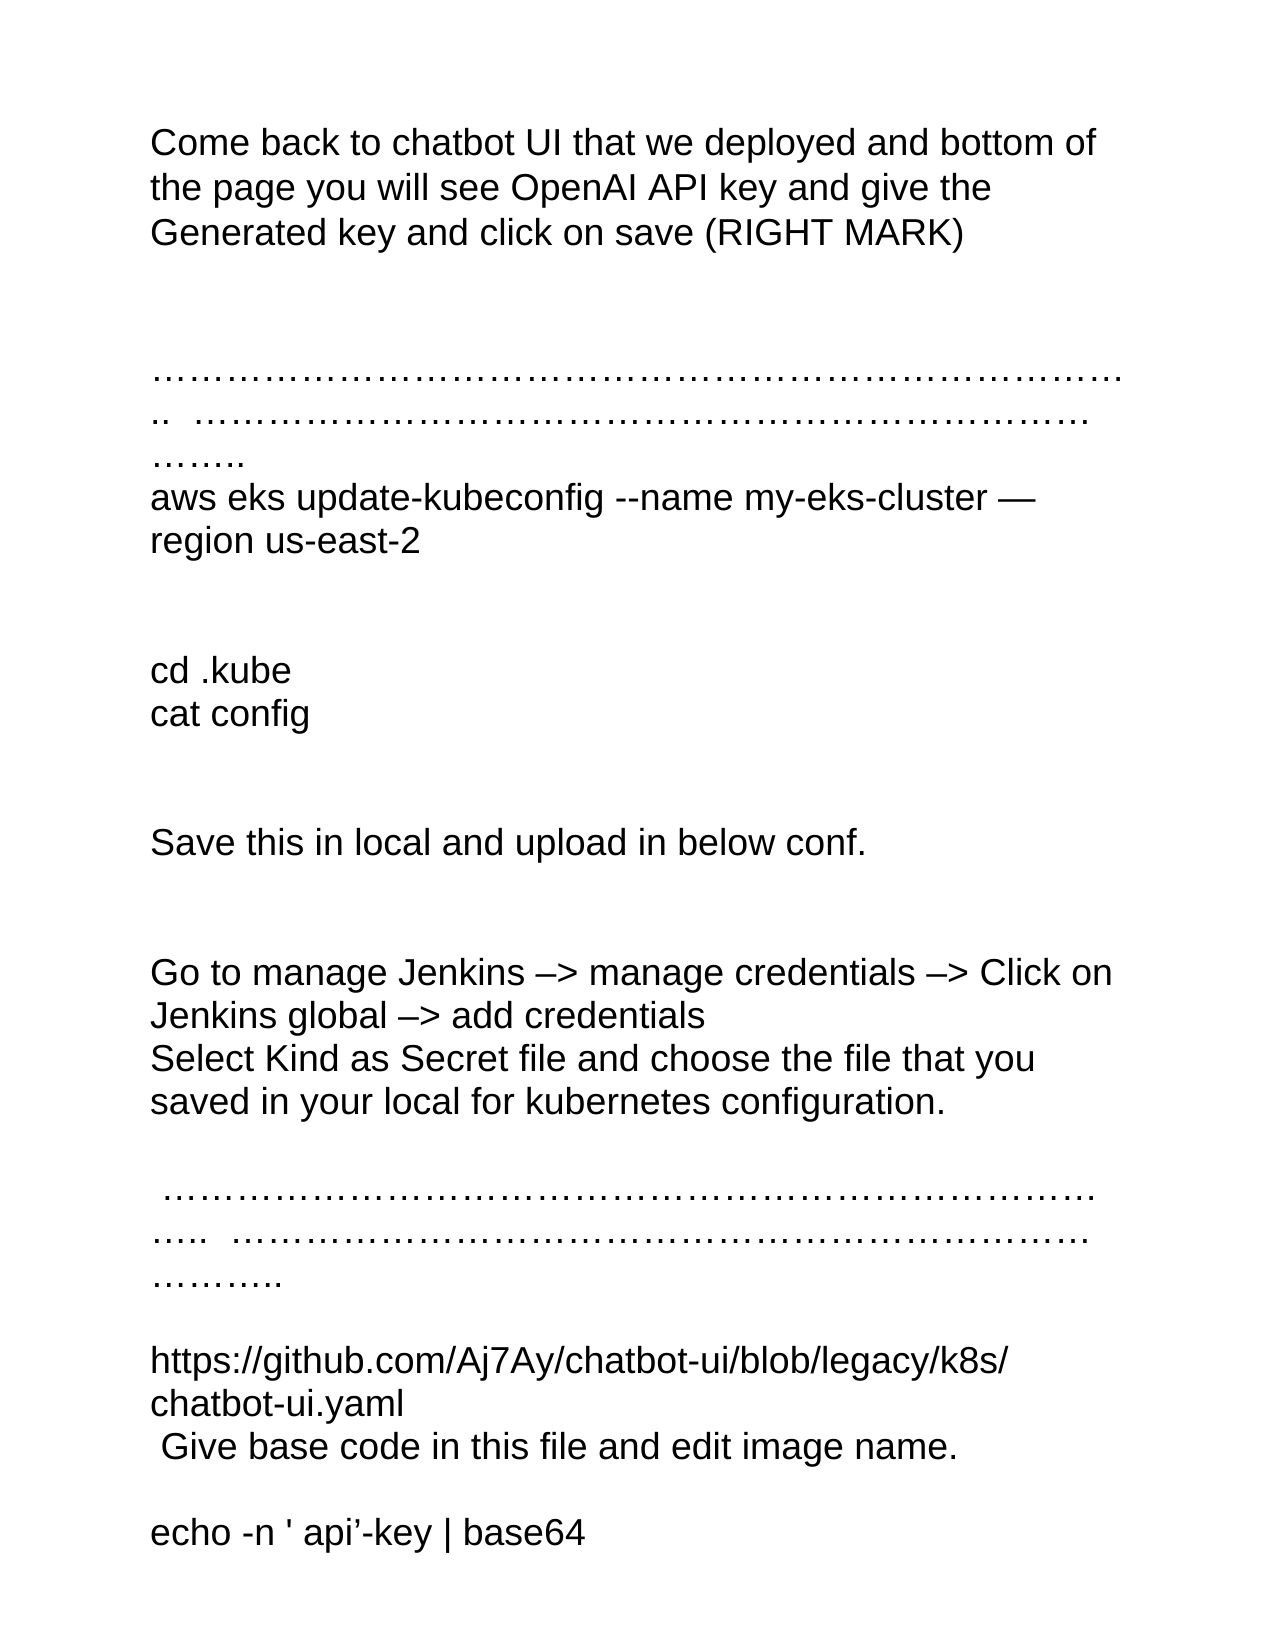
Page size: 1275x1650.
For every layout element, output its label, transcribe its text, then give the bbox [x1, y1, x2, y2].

text aws eks update-kubeconfig --name my-eks-cluster —region us-east-2 [150, 476, 1125, 562]
text https://github.com/Aj7Ay/chatbot-ui/blob/legacy/k8s/chatbot-ui.yaml [150, 1338, 1125, 1424]
text Come back to chatbot UI that we deployed and bottom of the page you will see OpenAI API key and give the Generated key and click on save (RIGHT MARK) [150, 120, 1125, 254]
text Go to manage Jenkins –> manage credentials –> Click on Jenkins global –> add credentials [150, 950, 1125, 1036]
text …………………………………………………………………….. …………………………………………………………………….. [150, 346, 1125, 476]
text Select Kind as Secret file and choose the file that you saved in your local for kubernetes configuration. [150, 1036, 1125, 1122]
text Give base code in this file and edit image name. [150, 1424, 1125, 1467]
text …………………………………………………………………….. …………………………………………………………………….. [150, 1166, 1125, 1295]
text cat config [150, 691, 1125, 734]
text cd .kube [150, 648, 1125, 691]
text Save this in local and upload in below conf. [150, 821, 1125, 864]
text echo -n ' api’-key | base64 [150, 1511, 1125, 1554]
